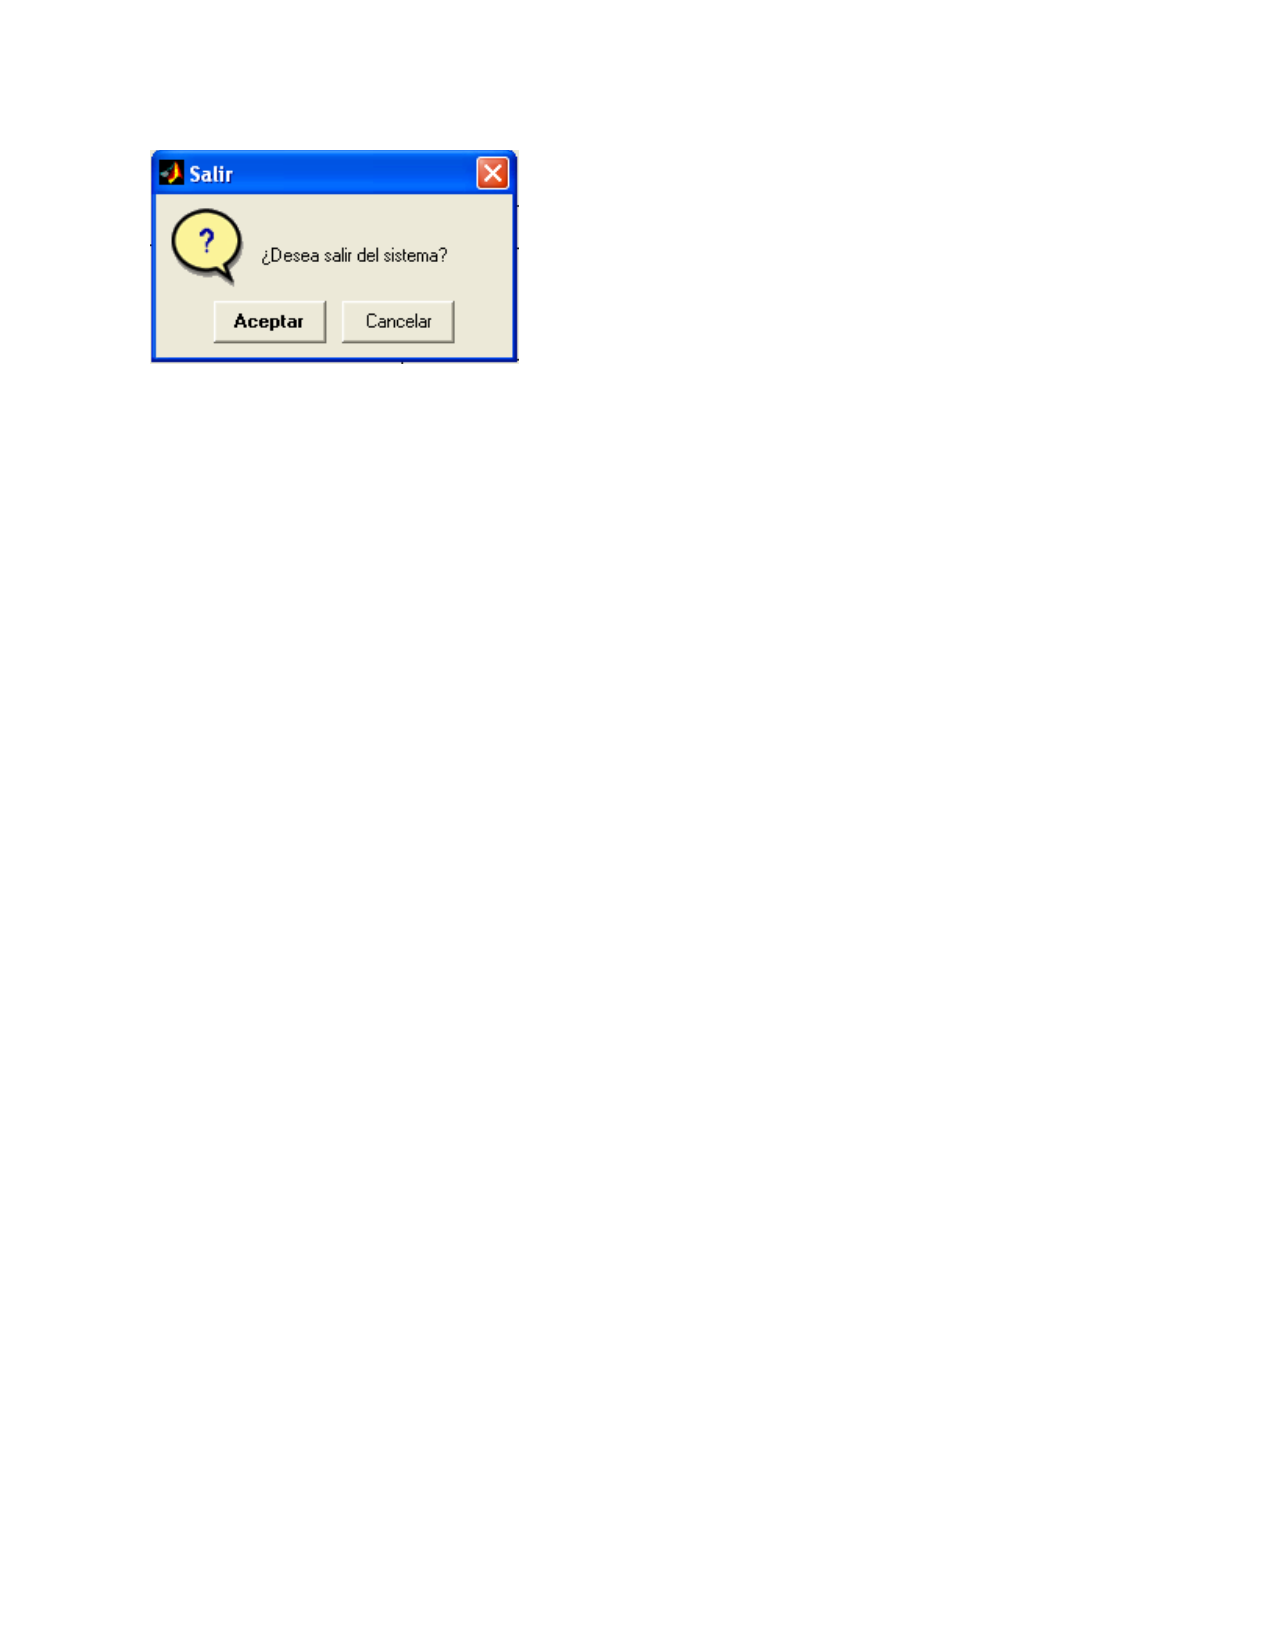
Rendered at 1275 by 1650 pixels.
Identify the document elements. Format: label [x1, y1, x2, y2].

picture [150, 150, 519, 364]
